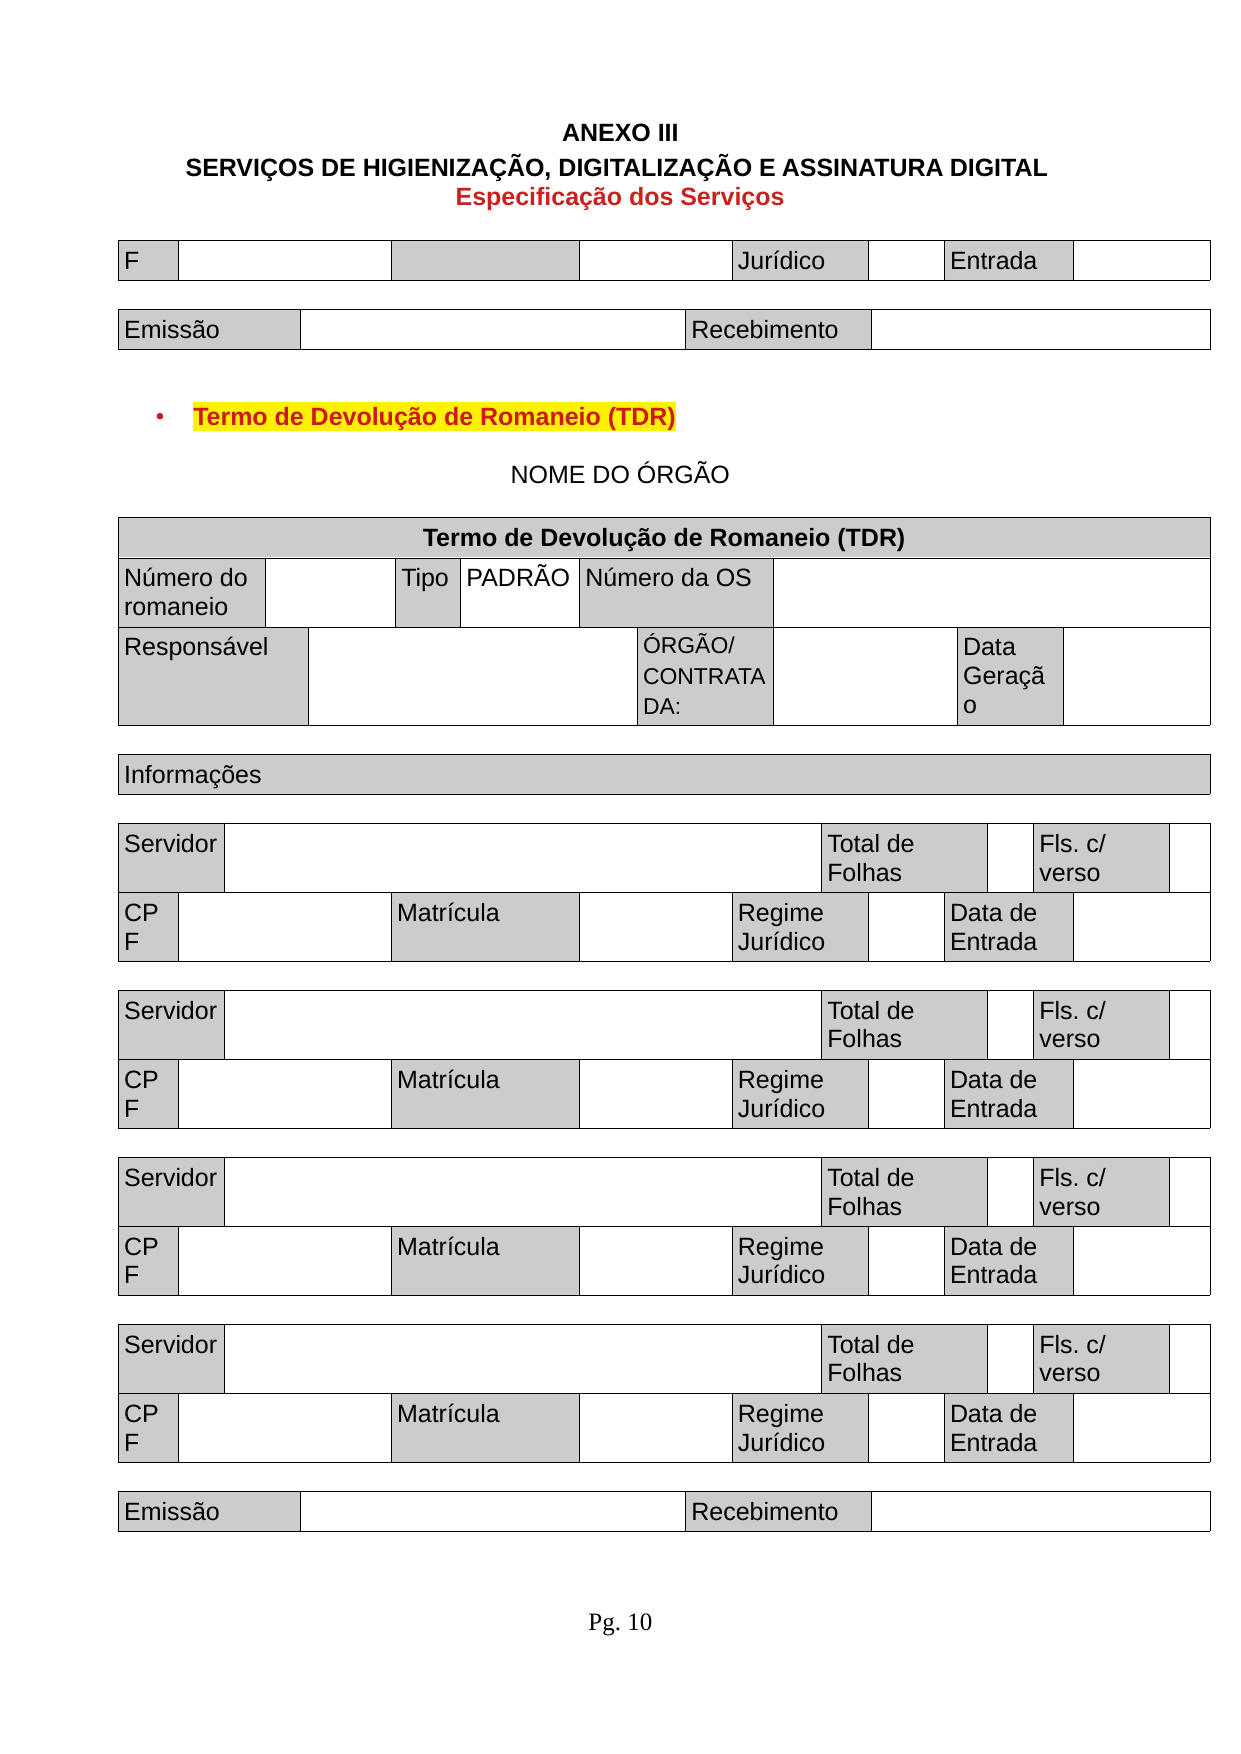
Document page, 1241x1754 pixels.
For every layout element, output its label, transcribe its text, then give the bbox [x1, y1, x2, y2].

table_cell Data Geração [958, 628, 1063, 725]
table_cell [580, 241, 732, 280]
table_cell [179, 241, 391, 280]
table_cell [869, 1060, 944, 1128]
table_cell [580, 1227, 732, 1295]
table_cell [1074, 1227, 1210, 1295]
table_cell [266, 559, 395, 627]
table_cell Regime Jurídico [733, 1060, 868, 1128]
table_header [1170, 824, 1210, 892]
table_header Servidor [119, 824, 224, 892]
table_cell Matrícula [392, 893, 579, 961]
table_header [988, 824, 1033, 892]
table_cell Número da OS [580, 559, 773, 627]
table_header [225, 1158, 821, 1226]
table_header Fls. c/ verso [1034, 991, 1169, 1059]
table_cell Regime Jurídico [733, 1394, 868, 1462]
table_header Total de Folhas [822, 824, 987, 892]
table_cell Entrada [945, 241, 1073, 280]
table_cell [1074, 241, 1210, 280]
table_cell ÓRGÃO/CONTRATADA: [638, 628, 773, 725]
table_cell [580, 1060, 732, 1128]
table_header [225, 1325, 821, 1393]
table_cell CPF [119, 1394, 178, 1462]
table_cell [869, 1227, 944, 1295]
table_header Emissão [119, 310, 300, 349]
table_cell CPF [119, 1060, 178, 1128]
table_header [988, 1158, 1033, 1226]
table_header [1170, 991, 1210, 1059]
table_cell Matrícula [392, 1394, 579, 1462]
table_header Servidor [119, 1158, 224, 1226]
table_cell Data de Entrada [945, 1060, 1073, 1128]
table_cell [869, 1394, 944, 1462]
table_header Recebimento [686, 310, 871, 349]
table_header [988, 1325, 1033, 1393]
table_cell PADRÃO [461, 559, 579, 627]
table_header [225, 824, 821, 892]
table_cell Regime Jurídico [733, 893, 868, 961]
table_cell CPF [119, 1227, 178, 1295]
table_header Fls. c/ verso [1034, 824, 1169, 892]
table_cell [309, 628, 637, 725]
table_header [1170, 1158, 1210, 1226]
table_header [1170, 1325, 1210, 1393]
table_cell [1064, 628, 1210, 725]
table_cell Regime Jurídico [733, 1227, 868, 1295]
table_header Total de Folhas [822, 1158, 987, 1226]
table_cell CPF [119, 893, 178, 961]
table_cell [869, 893, 944, 961]
table_cell [774, 559, 1210, 627]
table_header Servidor [119, 1325, 224, 1393]
table_cell Data de Entrada [945, 893, 1073, 961]
table_cell [1074, 1394, 1210, 1462]
table_header [872, 310, 1210, 349]
table_cell [179, 1394, 391, 1462]
table_header Fls. c/ verso [1034, 1325, 1169, 1393]
table_header Termo de Devolução de Romaneio (TDR) [119, 518, 1210, 557]
table_header Total de Folhas [822, 1325, 987, 1393]
table_cell [1074, 893, 1210, 961]
text NOME DO ÓRGÃO [118, 460, 1122, 488]
table_cell [179, 1227, 391, 1295]
list Termo de Devolução de Romaneio (TDR) [156, 402, 1122, 431]
table_header Total de Folhas [822, 991, 987, 1059]
table_cell Responsável [119, 628, 308, 725]
table_cell Jurídico [733, 241, 868, 280]
table_header Informações [119, 755, 1210, 794]
table_header [301, 1492, 685, 1531]
table_cell [392, 241, 579, 280]
table_cell [774, 628, 957, 725]
table_header [988, 991, 1033, 1059]
table_cell Matrícula [392, 1227, 579, 1295]
table_header Recebimento [686, 1492, 871, 1531]
table_cell Tipo [396, 559, 460, 627]
table_cell Matrícula [392, 1060, 579, 1128]
table_cell [580, 893, 732, 961]
table_cell Data de Entrada [945, 1394, 1073, 1462]
table_cell F [119, 241, 178, 280]
table_cell Data de Entrada [945, 1227, 1073, 1295]
table_header [872, 1492, 1210, 1531]
table_header Fls. c/ verso [1034, 1158, 1169, 1226]
table_header Servidor [119, 991, 224, 1059]
table_cell [580, 1394, 732, 1462]
table_cell [869, 241, 944, 280]
table_cell Número do romaneio [119, 559, 265, 627]
table_cell [1074, 1060, 1210, 1128]
table_header Emissão [119, 1492, 300, 1531]
table_header [301, 310, 685, 349]
table_cell [179, 1060, 391, 1128]
table_cell [179, 893, 391, 961]
table_header [225, 991, 821, 1059]
